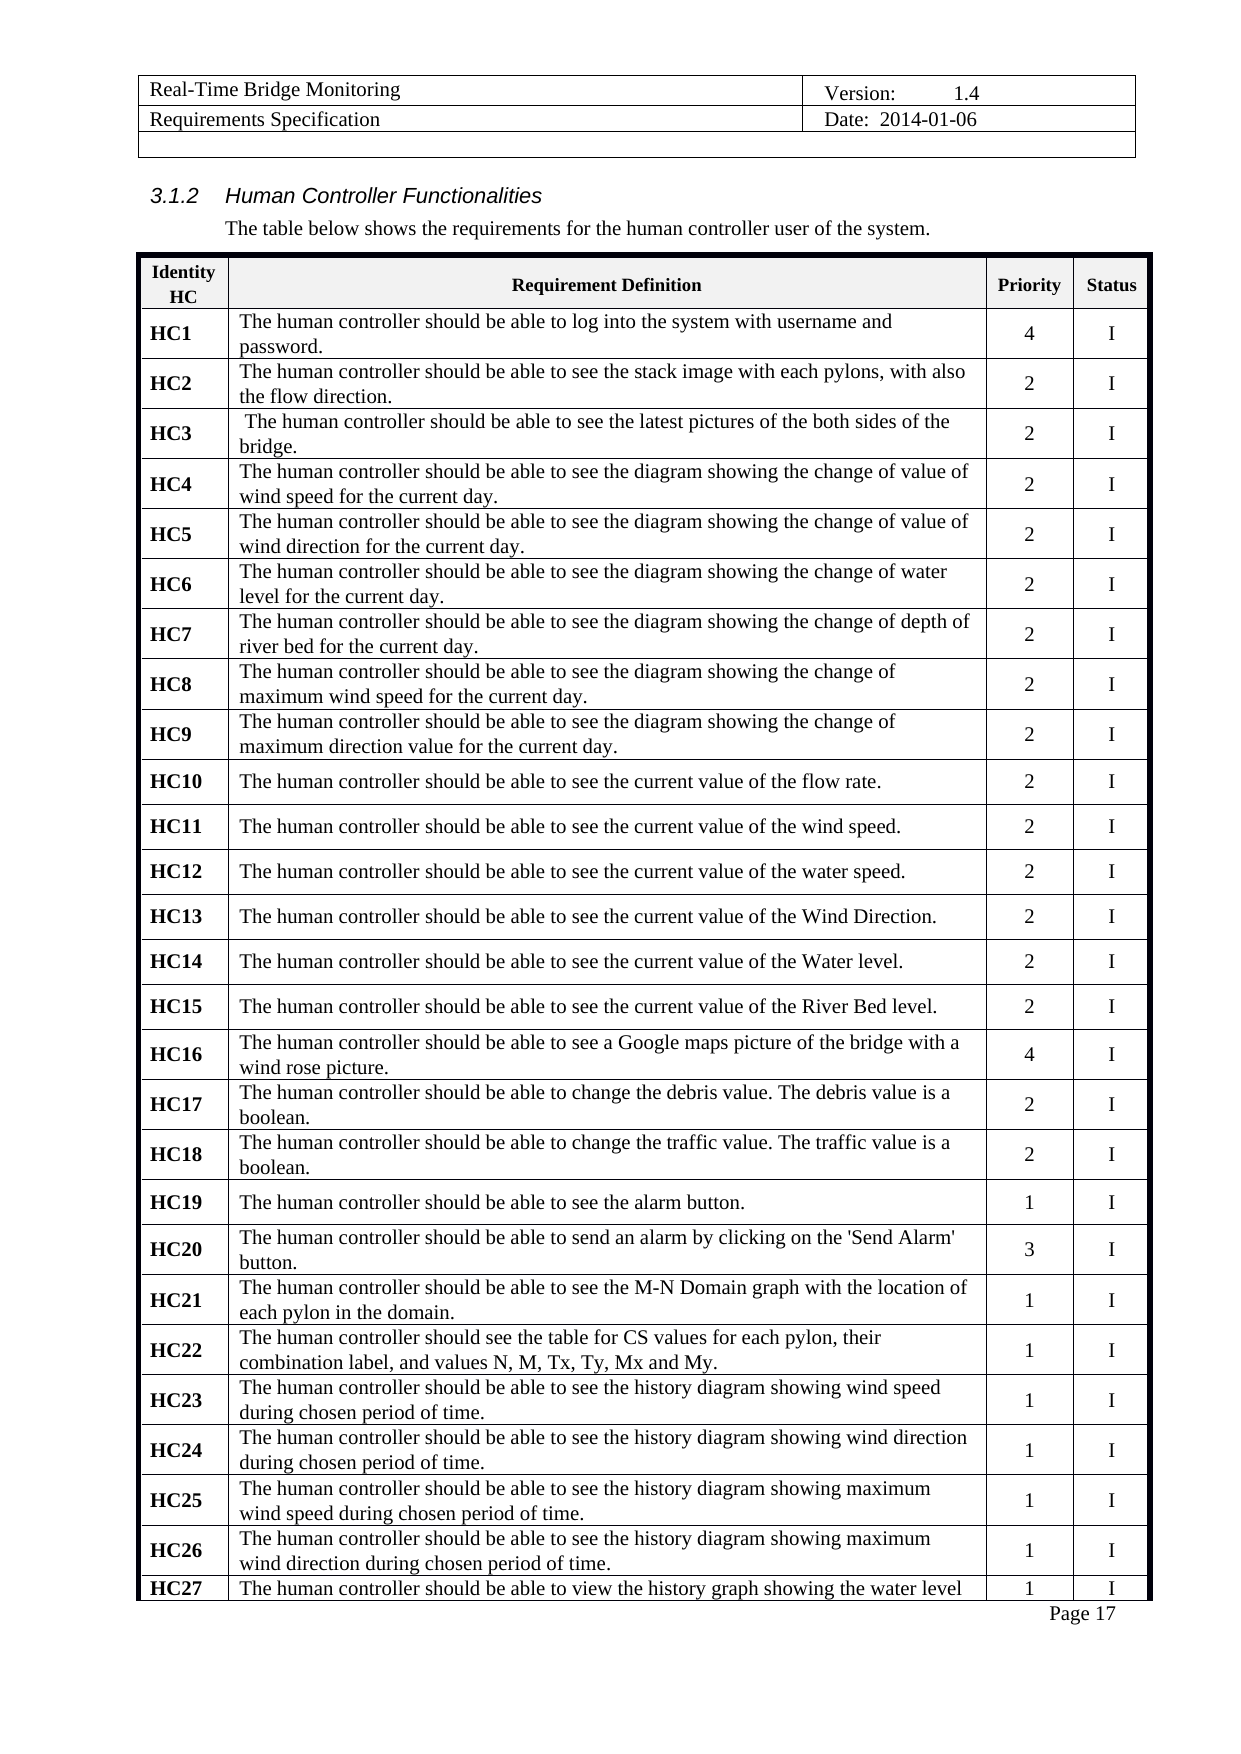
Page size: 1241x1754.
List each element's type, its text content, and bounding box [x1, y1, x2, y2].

table_cell HC13 [141, 895, 228, 938]
table_cell I [1074, 710, 1147, 758]
table_cell The human controller should be able to see the current value of the Wind Direction. [229, 895, 986, 938]
table_cell HC8 [141, 659, 228, 708]
table_cell HC14 [141, 940, 228, 983]
table_cell The human controller should be able to see the diagram showing the change of value of wind direction for the current day. [229, 509, 986, 558]
table_cell I [1074, 659, 1147, 708]
table_cell 2 [987, 895, 1073, 938]
table_cell 2 [987, 1080, 1073, 1129]
table_cell 2 [987, 805, 1073, 848]
table_cell 4 [987, 309, 1073, 358]
subtitle Human Controller Functionalities [150, 183, 1090, 208]
table_cell HC23 [141, 1375, 228, 1424]
table_cell I [1074, 1225, 1147, 1274]
table_cell I [1074, 609, 1147, 658]
table_cell HC21 [141, 1275, 228, 1324]
table_cell HC7 [141, 609, 228, 658]
table_cell HC3 [141, 409, 228, 458]
table_cell I [1074, 459, 1147, 508]
table_cell I [1074, 1180, 1147, 1224]
table_cell The human controller should be able to log into the system with username and password. [229, 309, 986, 358]
table_cell The human controller should be able to see the diagram showing the change of maximum direction value for the current day. [229, 710, 986, 758]
table_cell 2 [987, 609, 1073, 658]
table_cell I [1074, 895, 1147, 938]
table_cell The human controller should be able to see the history diagram showing maximum wind speed during chosen period of time. [229, 1475, 986, 1524]
table_cell I [1074, 1526, 1147, 1574]
table_header Requirement Definition [229, 258, 986, 308]
table_cell The human controller should be able to see the history diagram showing wind direction during chosen period of time. [229, 1425, 986, 1474]
table_cell 4 [987, 1030, 1073, 1079]
table_cell HC4 [141, 459, 228, 508]
table_cell I [1074, 940, 1147, 983]
table_cell HC26 [141, 1526, 228, 1574]
table_cell 1 [987, 1375, 1073, 1424]
table_cell I [1074, 805, 1147, 848]
table_cell I [1074, 850, 1147, 893]
table_cell I [1074, 1080, 1147, 1129]
table_cell 2 [987, 409, 1073, 458]
table_cell The human controller should be able to see the current value of the River Bed level. [229, 985, 986, 1028]
table_cell I [1074, 1275, 1147, 1324]
table_cell HC19 [141, 1180, 228, 1224]
table_cell I [1074, 1375, 1147, 1424]
table_cell 1 [987, 1325, 1073, 1374]
table_cell HC17 [141, 1080, 228, 1129]
table_header Identity HC [141, 258, 228, 308]
table_cell 1 [987, 1275, 1073, 1324]
table_cell The human controller should be able to see the latest pictures of the both sides of the bridge. [229, 409, 986, 458]
table_cell I [1074, 1030, 1147, 1079]
table_cell HC27 [141, 1576, 228, 1600]
table_cell The human controller should be able to see the diagram showing the change of maximum wind speed for the current day. [229, 659, 986, 708]
table_cell The human controller should be able to see the diagram showing the change of value of wind speed for the current day. [229, 459, 986, 508]
table_cell 2 [987, 710, 1073, 758]
table_cell 2 [987, 509, 1073, 558]
table_cell The human controller should be able to see the history diagram showing maximum wind direction during chosen period of time. [229, 1526, 986, 1574]
table_cell 2 [987, 985, 1073, 1028]
table_cell HC5 [141, 509, 228, 558]
table_cell The human controller should be able to change the debris value. The debris value is a boolean. [229, 1080, 986, 1129]
table_cell I [1074, 559, 1147, 608]
table_cell 1 [987, 1180, 1073, 1224]
table_cell The human controller should be able to see the alarm button. [229, 1180, 986, 1224]
table_cell I [1074, 1325, 1147, 1374]
table_cell HC12 [141, 850, 228, 893]
table_cell The human controller should be able to send an alarm by clicking on the 'Send Alarm' button. [229, 1225, 986, 1274]
table_cell 3 [987, 1225, 1073, 1274]
table_cell HC25 [141, 1475, 228, 1524]
table_cell 2 [987, 850, 1073, 893]
table_cell The human controller should be able to see the stack image with each pylons, with also the flow direction. [229, 359, 986, 408]
table_cell I [1074, 760, 1147, 803]
table_cell I [1074, 1475, 1147, 1524]
table_cell HC2 [141, 359, 228, 408]
table_cell I [1074, 1576, 1147, 1600]
table_header Priority [987, 258, 1073, 308]
table_cell The human controller should be able to view the history graph showing the water level [229, 1576, 986, 1600]
table_cell HC22 [141, 1325, 228, 1374]
table_cell The human controller should see the table for CS values for each pylon, their combination label, and values N, M, Tx, Ty, Mx and My. [229, 1325, 986, 1374]
table_cell I [1074, 409, 1147, 458]
table_cell HC10 [141, 760, 228, 803]
table_cell 2 [987, 359, 1073, 408]
table_cell The human controller should be able to change the traffic value. The traffic value is a boolean. [229, 1130, 986, 1179]
table_cell 1 [987, 1526, 1073, 1574]
table_cell The human controller should be able to see the current value of the flow rate. [229, 760, 986, 803]
table_cell HC1 [141, 309, 228, 358]
table_cell 2 [987, 940, 1073, 983]
table_cell 2 [987, 1130, 1073, 1179]
table_cell 1 [987, 1475, 1073, 1524]
table_cell HC11 [141, 805, 228, 848]
table_cell HC24 [141, 1425, 228, 1474]
table_cell I [1074, 985, 1147, 1028]
table_cell HC16 [141, 1030, 228, 1079]
table_cell I [1074, 1130, 1147, 1179]
table_cell HC6 [141, 559, 228, 608]
table_cell I [1074, 1425, 1147, 1474]
table_cell The human controller should be able to see the diagram showing the change of depth of river bed for the current day. [229, 609, 986, 658]
table_cell The human controller should be able to see the current value of the wind speed. [229, 805, 986, 848]
table_cell The human controller should be able to see the current value of the Water level. [229, 940, 986, 983]
table_cell 2 [987, 659, 1073, 708]
table_cell I [1074, 309, 1147, 358]
table_cell 2 [987, 760, 1073, 803]
table_cell HC15 [141, 985, 228, 1028]
table_cell The human controller should be able to see the M-N Domain graph with the location of each pylon in the domain. [229, 1275, 986, 1324]
table_cell HC9 [141, 710, 228, 758]
table_cell 1 [987, 1576, 1073, 1600]
table_cell The human controller should be able to see the current value of the water speed. [229, 850, 986, 893]
table_cell 2 [987, 559, 1073, 608]
table_cell HC18 [141, 1130, 228, 1179]
text The table below shows the requirements for the human controller user of the system. [225, 215, 1090, 240]
table_cell 2 [987, 459, 1073, 508]
table_cell The human controller should be able to see a Google maps picture of the bridge with a wind rose picture. [229, 1030, 986, 1079]
table_cell I [1074, 359, 1147, 408]
table_cell The human controller should be able to see the history diagram showing wind speed during chosen period of time. [229, 1375, 986, 1424]
table_cell 1 [987, 1425, 1073, 1474]
table_cell The human controller should be able to see the diagram showing the change of water level for the current day. [229, 559, 986, 608]
table_cell HC20 [141, 1225, 228, 1274]
table_header Status [1074, 258, 1147, 308]
table_cell I [1074, 509, 1147, 558]
